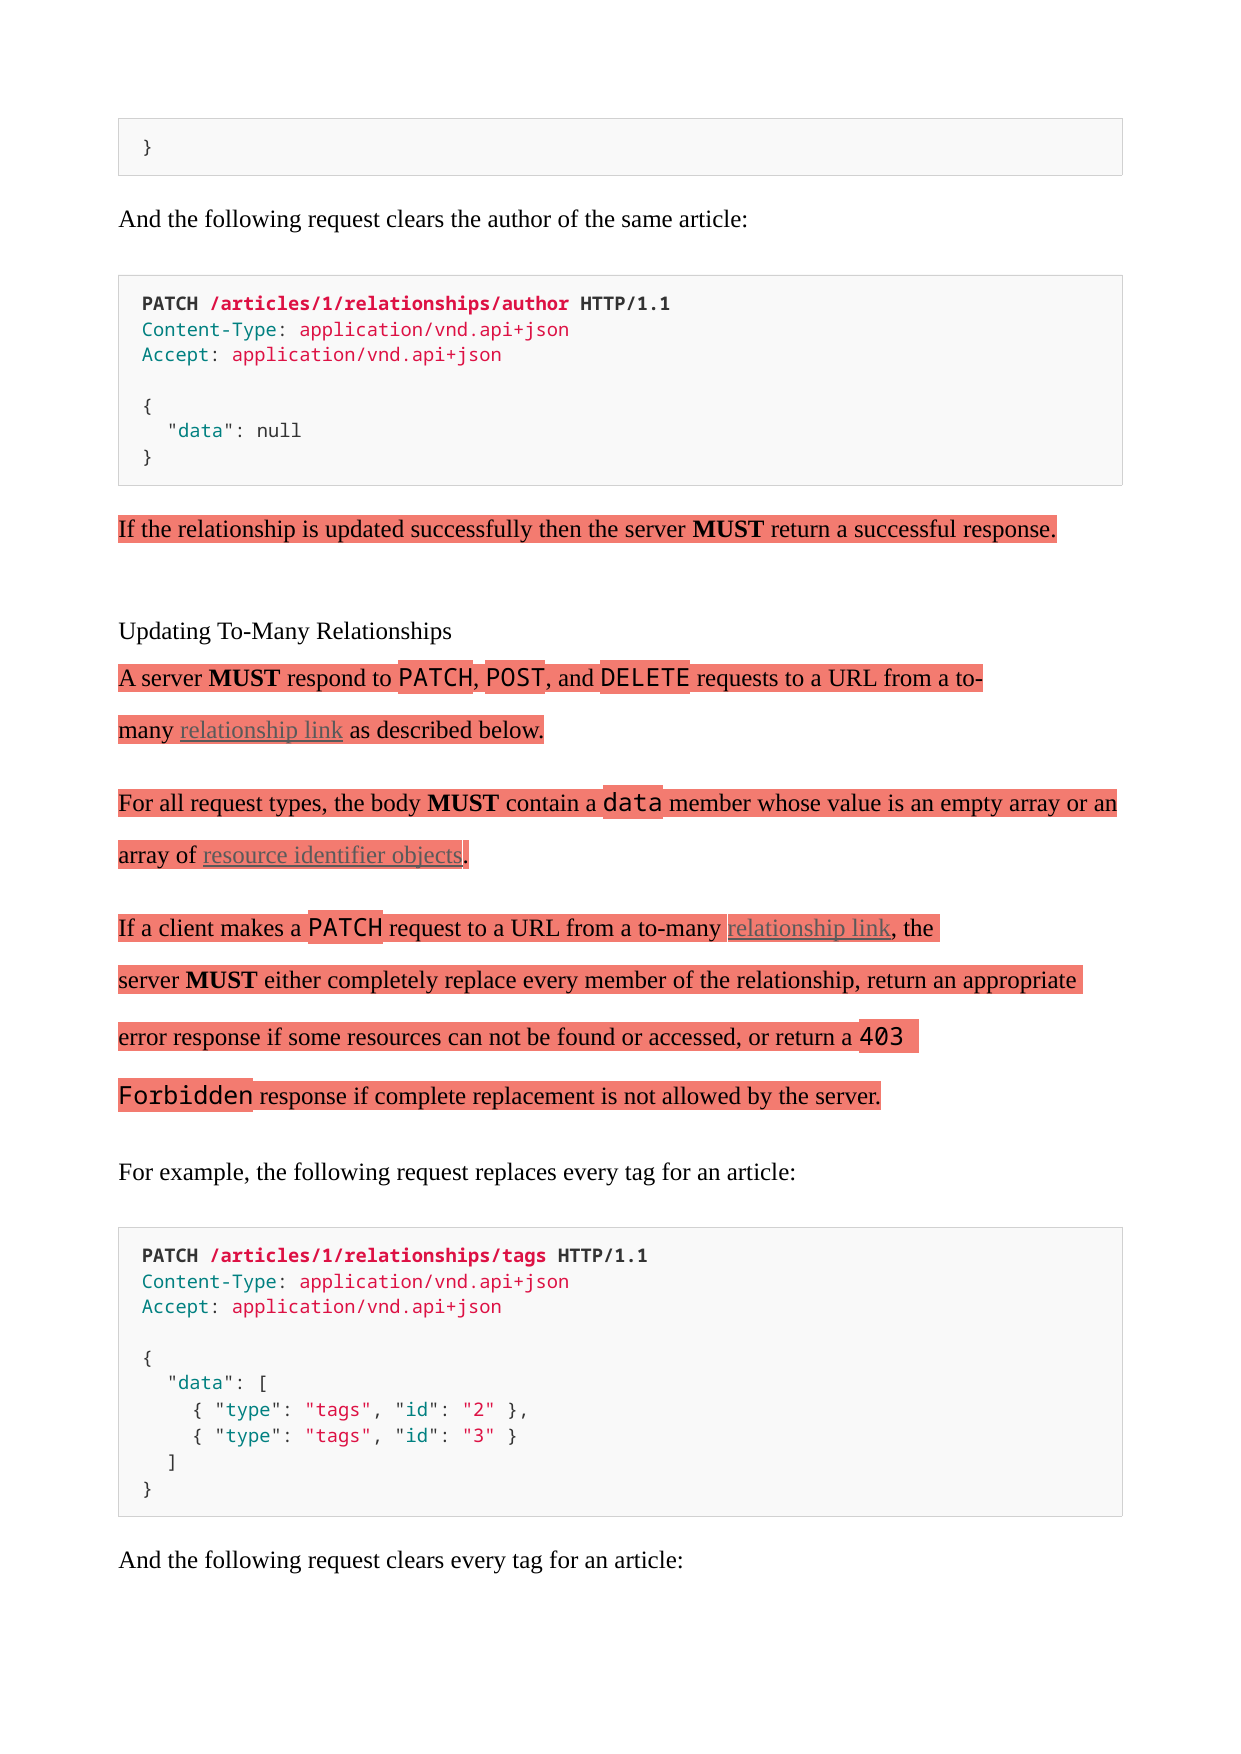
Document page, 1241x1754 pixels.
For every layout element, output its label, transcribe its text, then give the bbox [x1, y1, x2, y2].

text Content-Type: application/vnd.api+json [119, 300, 1122, 326]
text { "type": "tags", "id": "2" }, [119, 1380, 1122, 1406]
text "data": null [119, 402, 1122, 428]
text For example, the following request replaces every tag for an article: [118, 1157, 1122, 1185]
text For all request types, the body MUST contain a data member whose value is an empty array or an array of resource identifier objects. [118, 785, 1122, 869]
text If a client makes a PATCH request to a URL from a to-many relationship link, the server MUST either completely replace every member of the relationship, return an appropriate error response if some resources can not be found or accessed, or return a 403 Forbidden response if complete replacement is not allowed by the server. [118, 910, 1122, 1112]
text Accept: application/vnd.api+json [119, 1278, 1122, 1303]
text { [119, 1328, 1122, 1354]
text { "type": "tags", "id": "3" } [119, 1406, 1122, 1433]
text A server MUST respond to PATCH, POST, and DELETE requests to a URL from a to-many relationship link as described below. [118, 660, 1122, 744]
subtitle Updating To-Many Relationships [118, 616, 1122, 644]
text And the following request clears the author of the same article: [118, 204, 1122, 233]
text ] [119, 1433, 1122, 1459]
text } [119, 428, 1122, 485]
text ] [341, 1433, 346, 1441]
text Content-Type: application/vnd.api+json [119, 1252, 1122, 1278]
text } [119, 119, 1122, 175]
text Accept: application/vnd.api+json [119, 326, 1122, 351]
text PATCH /articles/1/relationships/author HTTP/1.1 [119, 276, 1122, 300]
text "data": [ [119, 1354, 1122, 1380]
text } [119, 1459, 1122, 1516]
text And the following request clears every tag for an article: [118, 1546, 1122, 1574]
text { [119, 376, 1122, 402]
text If the relationship is updated successfully then the server MUST return a successful response. [118, 514, 1122, 543]
text PATCH /articles/1/relationships/tags HTTP/1.1 [119, 1228, 1122, 1252]
